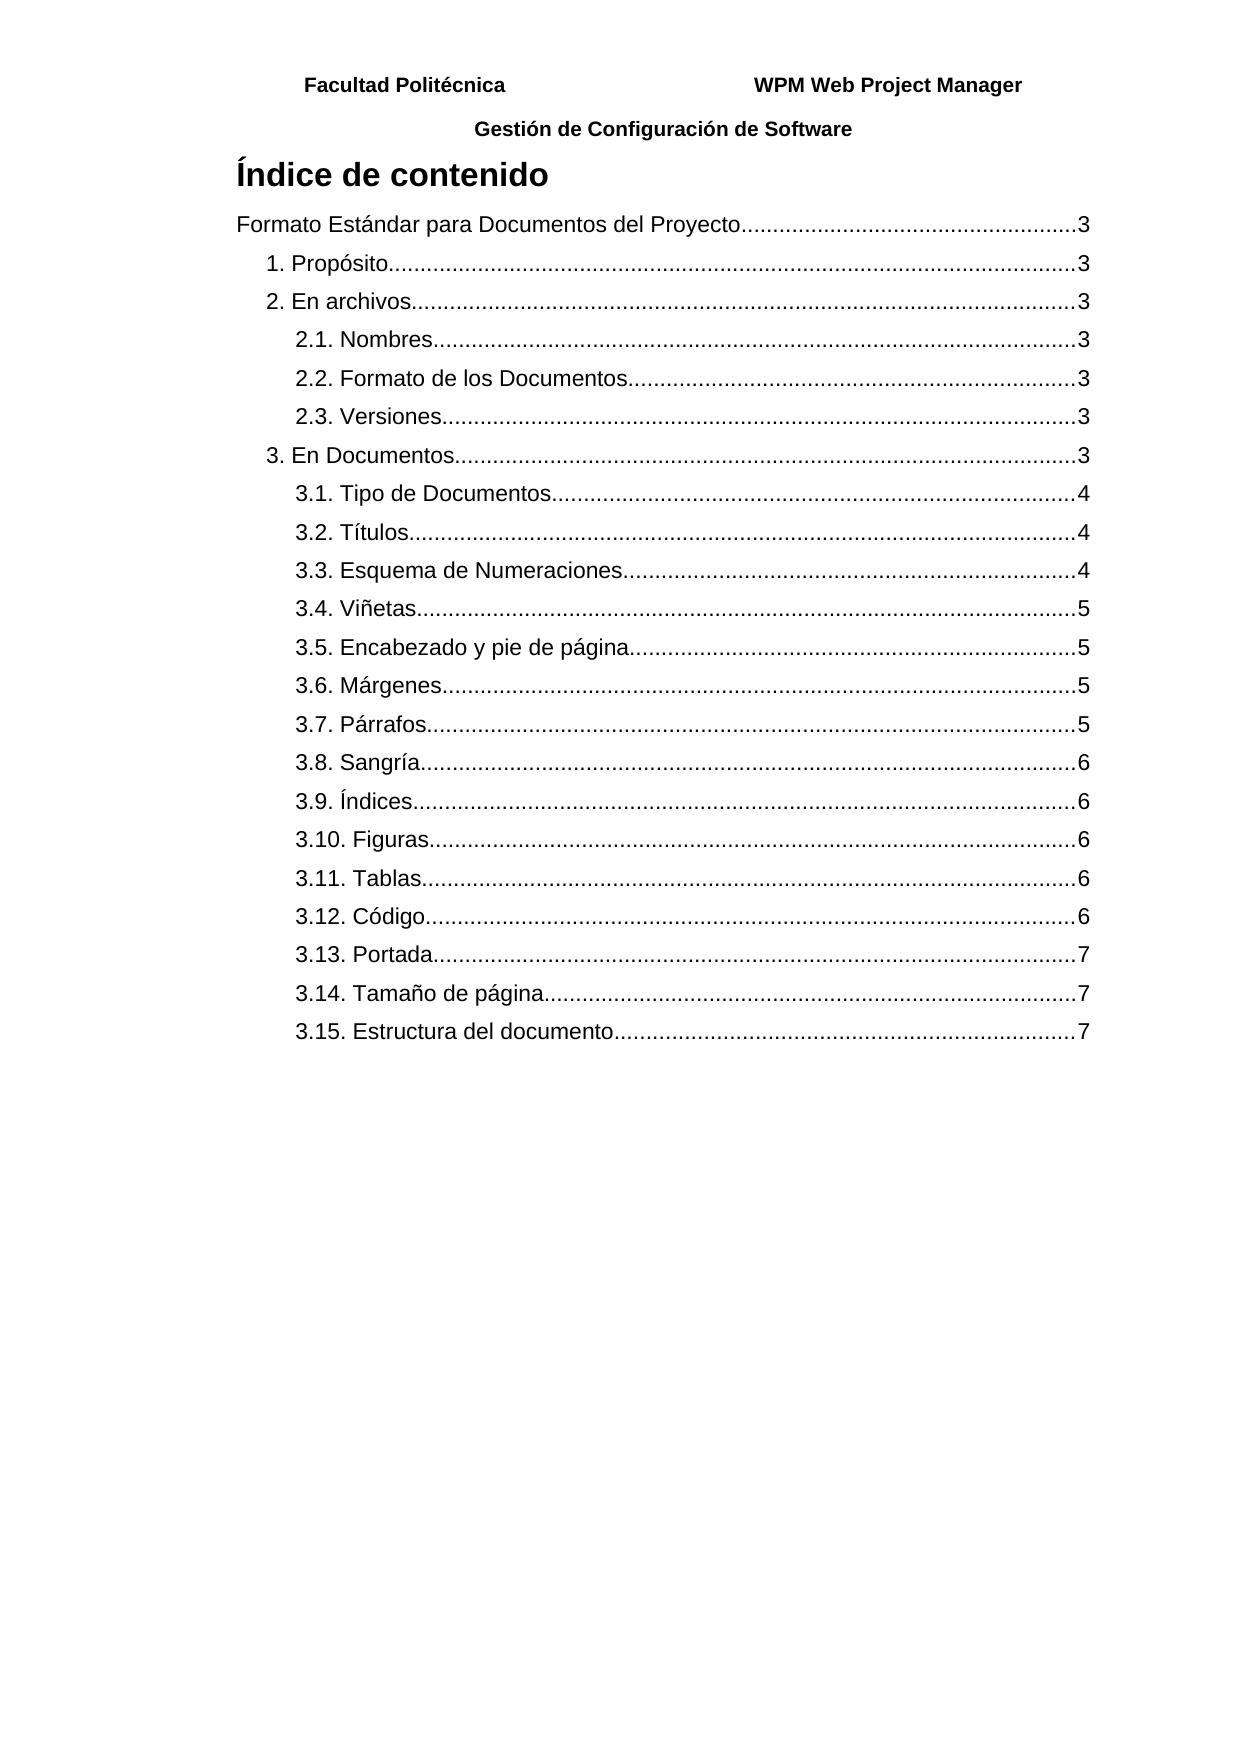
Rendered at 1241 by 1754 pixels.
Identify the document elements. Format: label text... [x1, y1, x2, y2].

text 3.1. Tipo de Documentos 4 [295, 481, 1090, 506]
text 2.3. Versiones 3 [295, 404, 1090, 429]
text 2.2. Formato de los Documentos 3 [295, 366, 1090, 391]
text 3.13. Portada 7 [295, 942, 1090, 968]
text 3.12. Código 6 [295, 904, 1090, 929]
text 3.3. Esquema de Numeraciones 4 [295, 558, 1090, 583]
text 2. En archivos 3 [266, 289, 1090, 314]
subtitle Índice de contenido [236, 156, 1090, 193]
text 2.1. Nombres 3 [295, 327, 1090, 353]
text 3.2. Títulos 4 [295, 519, 1090, 545]
text 3.10. Figuras 6 [295, 827, 1090, 852]
text 1. Propósito 3 [266, 250, 1090, 276]
text Formato Estándar para Documentos del Proyecto 3 [236, 212, 1090, 237]
text 3.4. Viñetas 5 [295, 596, 1090, 622]
text 3.11. Tablas 6 [295, 865, 1090, 891]
text 3.8. Sangría 6 [295, 750, 1090, 776]
text 3.7. Párrafos 5 [295, 711, 1090, 737]
text 3.15. Estructura del documento 7 [295, 1019, 1090, 1044]
text 3.9. Índices 6 [295, 788, 1090, 814]
text 3. En Documentos 3 [266, 442, 1090, 468]
text 3.14. Tamaño de página 7 [295, 981, 1090, 1006]
text 3.5. Encabezado y pie de página 5 [295, 634, 1090, 660]
text 3.6. Márgenes 5 [295, 673, 1090, 699]
